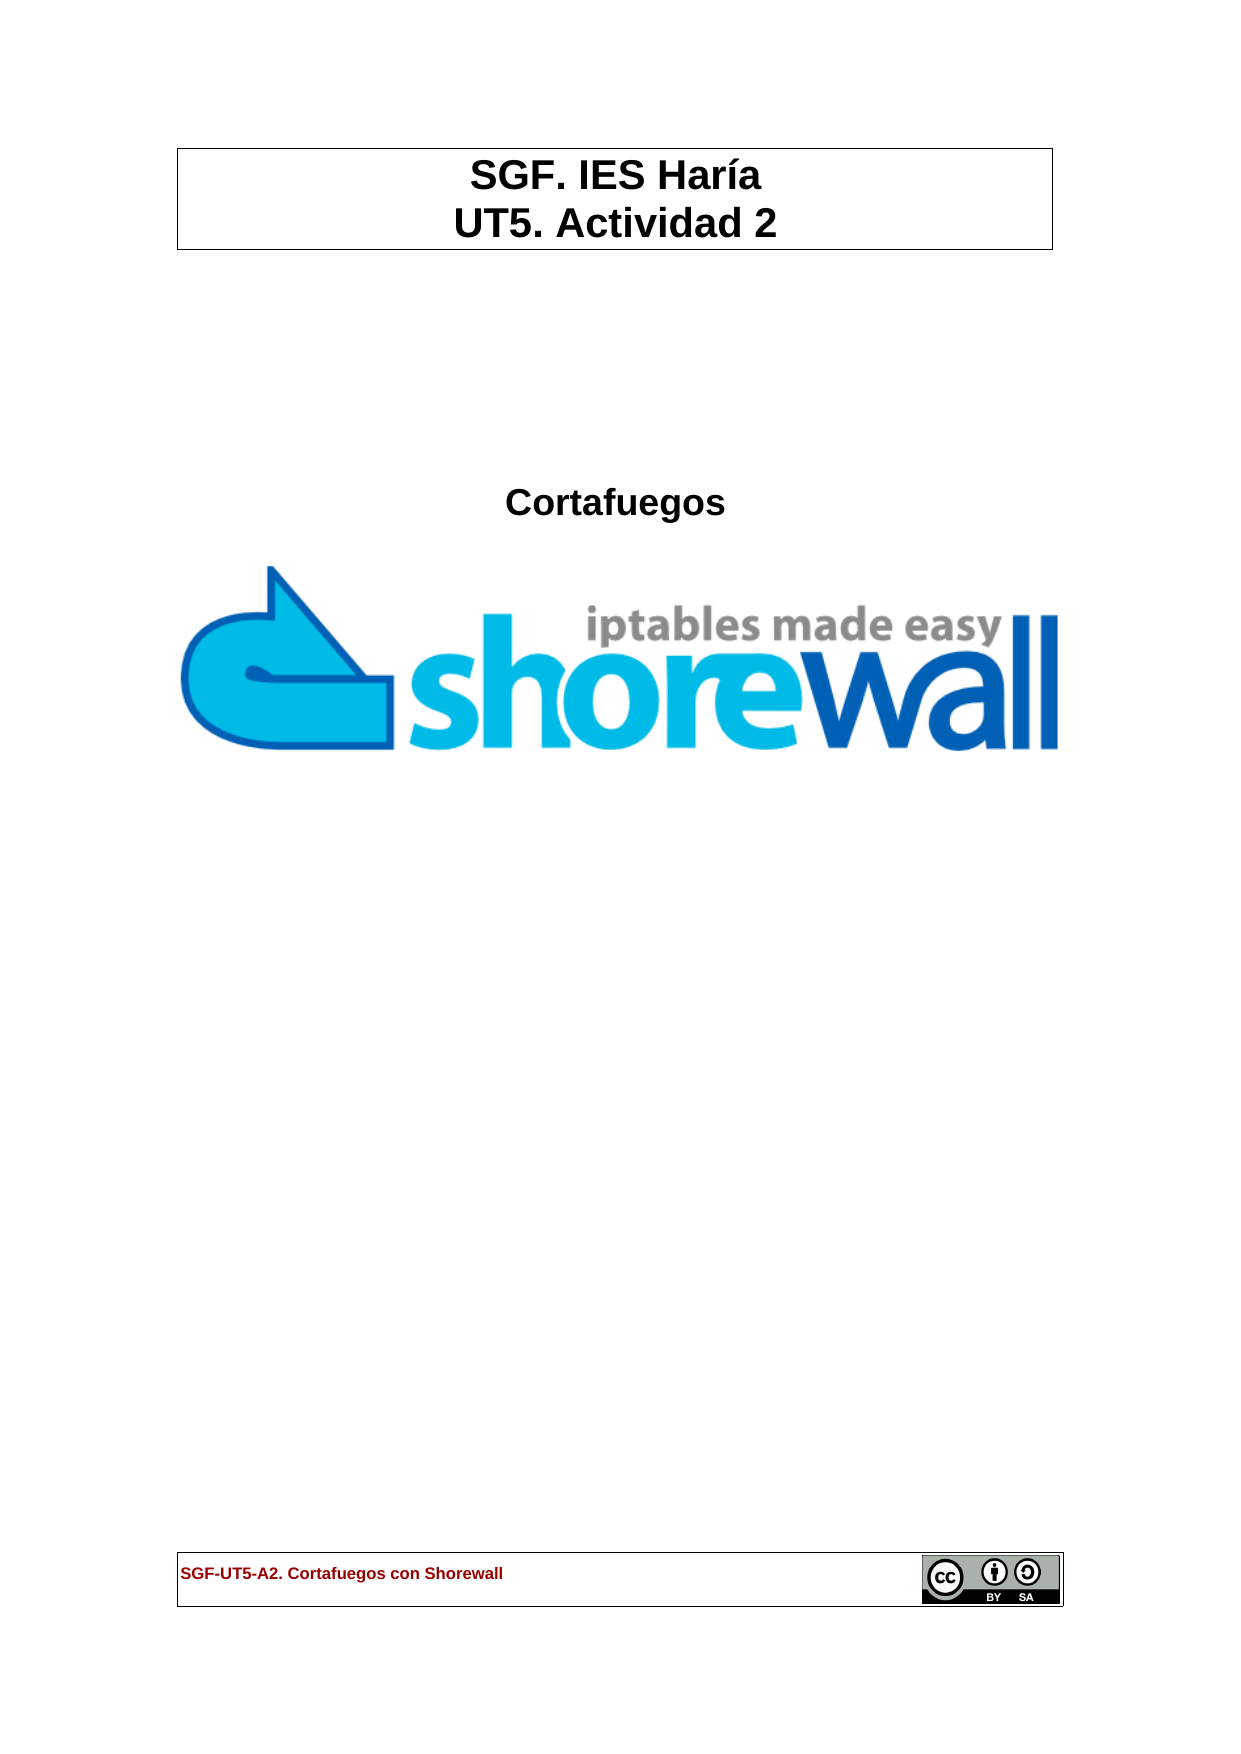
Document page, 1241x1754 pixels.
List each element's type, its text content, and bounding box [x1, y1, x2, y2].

text Cortafuegos [177, 480, 1053, 523]
picture [177, 561, 1063, 755]
text SGF. IES Haría [178, 149, 1052, 196]
text UT5. Actividad 2 [178, 196, 1052, 249]
picture [922, 1555, 1060, 1604]
